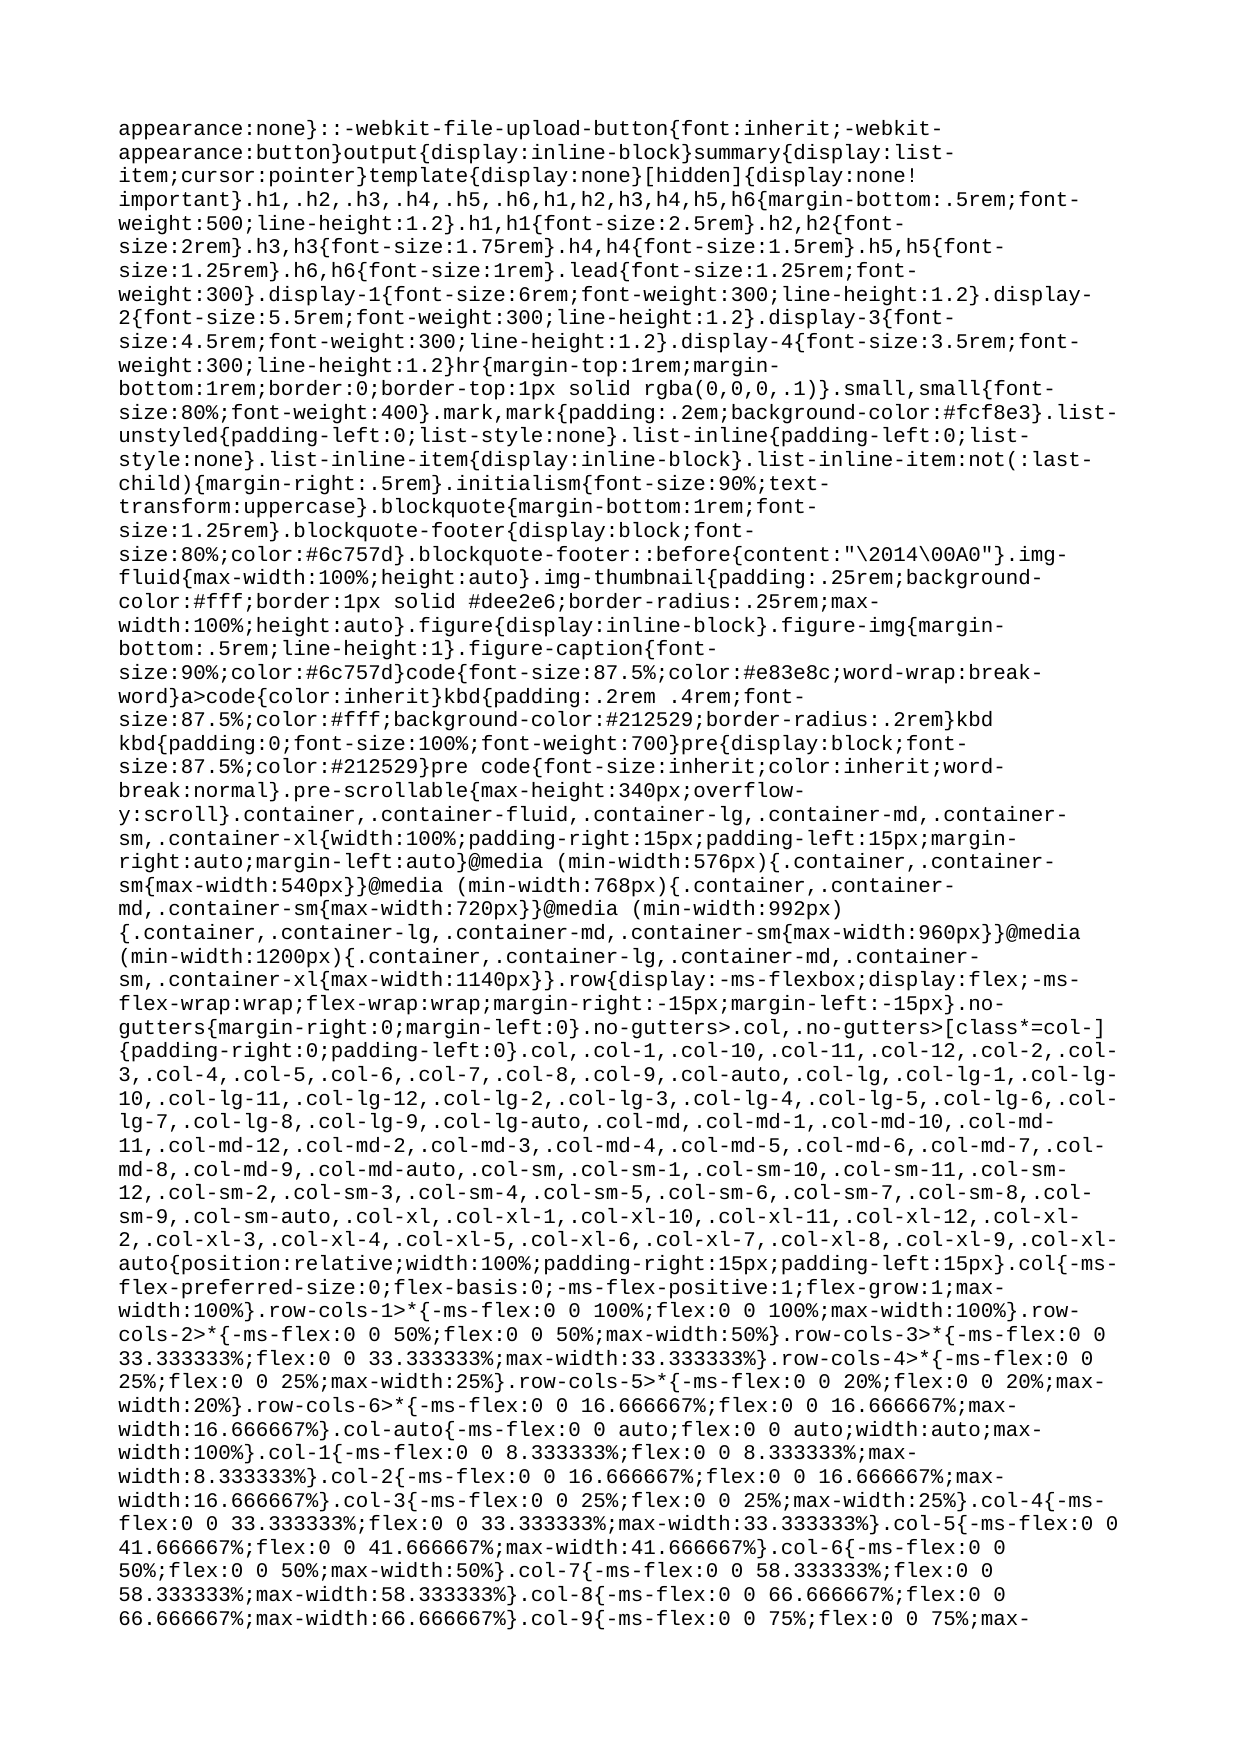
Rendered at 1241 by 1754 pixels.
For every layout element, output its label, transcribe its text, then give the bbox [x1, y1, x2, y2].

text appearance:none}::-webkit-file-upload-button{font:inherit;-webkit-appearance:button}output{display:inline-block}summary{display:list-item;cursor:pointer}template{display:none}[hidden]{display:none!important}.h1,.h2,.h3,.h4,.h5,.h6,h1,h2,h3,h4,h5,h6{margin-bottom:.5rem;font-weight:500;line-height:1.2}.h1,h1{font-size:2.5rem}.h2,h2{font-size:2rem}.h3,h3{font-size:1.75rem}.h4,h4{font-size:1.5rem}.h5,h5{font-size:1.25rem}.h6,h6{font-size:1rem}.lead{font-size:1.25rem;font-weight:300}.display-1{font-size:6rem;font-weight:300;line-height:1.2}.display-2{font-size:5.5rem;font-weight:300;line-height:1.2}.display-3{font-size:4.5rem;font-weight:300;line-height:1.2}.display-4{font-size:3.5rem;font-weight:300;line-height:1.2}hr{margin-top:1rem;margin-bottom:1rem;border:0;border-top:1px solid rgba(0,0,0,.1)}.small,small{font-size:80%;font-weight:400}.mark,mark{padding:.2em;background-color:#fcf8e3}.list-unstyled{padding-left:0;list-style:none}.list-inline{padding-left:0;list-style:none}.list-inline-item{display:inline-block}.list-inline-item:not(:last-child){margin-right:.5rem}.initialism{font-size:90%;text-transform:uppercase}.blockquote{margin-bottom:1rem;font-size:1.25rem}.blockquote-footer{display:block;font-size:80%;color:#6c757d}.blockquote-footer::before{content:"\2014\00A0"}.img-fluid{max-width:100%;height:auto}.img-thumbnail{padding:.25rem;background-color:#fff;border:1px solid #dee2e6;border-radius:.25rem;max-width:100%;height:auto}.figure{display:inline-block}.figure-img{margin-bottom:.5rem;line-height:1}.figure-caption{font-size:90%;color:#6c757d}code{font-size:87.5%;color:#e83e8c;word-wrap:break-word}a>code{color:inherit}kbd{padding:.2rem .4rem;font-size:87.5%;color:#fff;background-color:#212529;border-radius:.2rem}kbd kbd{padding:0;font-size:100%;font-weight:700}pre{display:block;font-size:87.5%;color:#212529}pre code{font-size:inherit;color:inherit;word-break:normal}.pre-scrollable{max-height:340px;overflow-y:scroll}.container,.container-fluid,.container-lg,.container-md,.container-sm,.container-xl{width:100%;padding-right:15px;padding-left:15px;margin-right:auto;margin-left:auto}@media (min-width:576px){.container,.container-sm{max-width:540px}}@media (min-width:768px){.container,.container-md,.container-sm{max-width:720px}}@media (min-width:992px){.container,.container-lg,.container-md,.container-sm{max-width:960px}}@media (min-width:1200px){.container,.container-lg,.container-md,.container-sm,.container-xl{max-width:1140px}}.row{display:-ms-flexbox;display:flex;-ms-flex-wrap:wrap;flex-wrap:wrap;margin-right:-15px;margin-left:-15px}.no-gutters{margin-right:0;margin-left:0}.no-gutters>.col,.no-gutters>[class*=col-]{padding-right:0;padding-left:0}.col,.col-1,.col-10,.col-11,.col-12,.col-2,.col-3,.col-4,.col-5,.col-6,.col-7,.col-8,.col-9,.col-auto,.col-lg,.col-lg-1,.col-lg-10,.col-lg-11,.col-lg-12,.col-lg-2,.col-lg-3,.col-lg-4,.col-lg-5,.col-lg-6,.col-lg-7,.col-lg-8,.col-lg-9,.col-lg-auto,.col-md,.col-md-1,.col-md-10,.col-md-11,.col-md-12,.col-md-2,.col-md-3,.col-md-4,.col-md-5,.col-md-6,.col-md-7,.col-md-8,.col-md-9,.col-md-auto,.col-sm,.col-sm-1,.col-sm-10,.col-sm-11,.col-sm-12,.col-sm-2,.col-sm-3,.col-sm-4,.col-sm-5,.col-sm-6,.col-sm-7,.col-sm-8,.col-sm-9,.col-sm-auto,.col-xl,.col-xl-1,.col-xl-10,.col-xl-11,.col-xl-12,.col-xl-2,.col-xl-3,.col-xl-4,.col-xl-5,.col-xl-6,.col-xl-7,.col-xl-8,.col-xl-9,.col-xl-auto{position:relative;width:100%;padding-right:15px;padding-left:15px}.col{-ms-flex-preferred-size:0;flex-basis:0;-ms-flex-positive:1;flex-grow:1;max-width:100%}.row-cols-1>*{-ms-flex:0 0 100%;flex:0 0 100%;max-width:100%}.row-cols-2>*{-ms-flex:0 0 50%;flex:0 0 50%;max-width:50%}.row-cols-3>*{-ms-flex:0 0 33.333333%;flex:0 0 33.333333%;max-width:33.333333%}.row-cols-4>*{-ms-flex:0 0 25%;flex:0 0 25%;max-width:25%}.row-cols-5>*{-ms-flex:0 0 20%;flex:0 0 20%;max-width:20%}.row-cols-6>*{-ms-flex:0 0 16.666667%;flex:0 0 16.666667%;max-width:16.666667%}.col-auto{-ms-flex:0 0 auto;flex:0 0 auto;width:auto;max-width:100%}.col-1{-ms-flex:0 0 8.333333%;flex:0 0 8.333333%;max-width:8.333333%}.col-2{-ms-flex:0 0 16.666667%;flex:0 0 16.666667%;max-width:16.666667%}.col-3{-ms-flex:0 0 25%;flex:0 0 25%;max-width:25%}.col-4{-ms-flex:0 0 33.333333%;flex:0 0 33.333333%;max-width:33.333333%}.col-5{-ms-flex:0 0 41.666667%;flex:0 0 41.666667%;max-width:41.666667%}.col-6{-ms-flex:0 0 50%;flex:0 0 50%;max-width:50%}.col-7{-ms-flex:0 0 58.333333%;flex:0 0 58.333333%;max-width:58.333333%}.col-8{-ms-flex:0 0 66.666667%;flex:0 0 66.666667%;max-width:66.666667%}.col-9{-ms-flex:0 0 75%;flex:0 0 75%;max- [118, 118, 1122, 1631]
